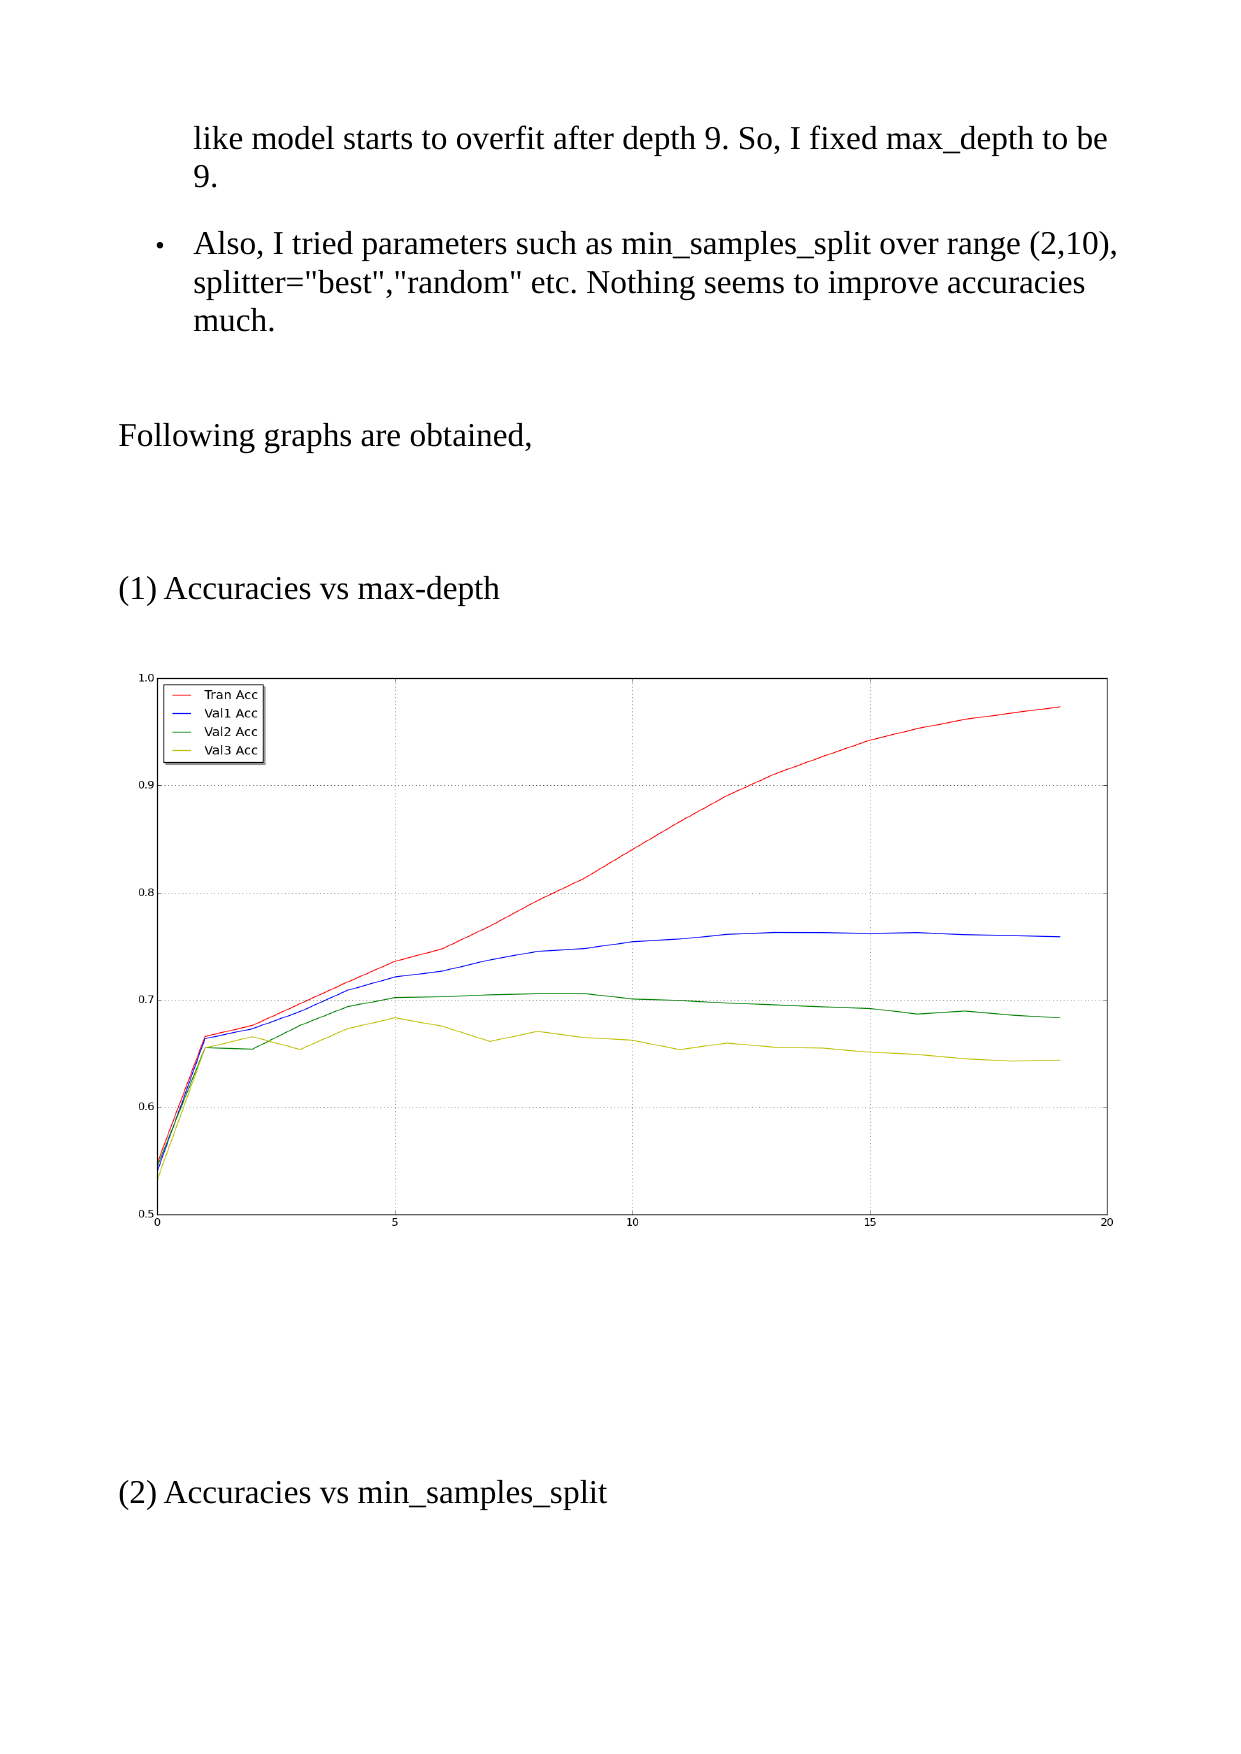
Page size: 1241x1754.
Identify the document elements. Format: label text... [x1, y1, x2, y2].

list Also, I tried parameters such as min_samples_split over range (2,10), splitter="best","random" etc. Nothing seems to improve accuracies much. [156, 223, 1122, 338]
picture [4, 611, 1228, 1281]
text (2) Accuracies vs min_samples_split [118, 1472, 1122, 1511]
list like model starts to overfit after depth 9. So, I fixed max_depth to be 9. [156, 118, 1122, 195]
text Following graphs are obtained, [118, 415, 1122, 453]
text (1) Accuracies vs max-depth [118, 568, 1122, 607]
